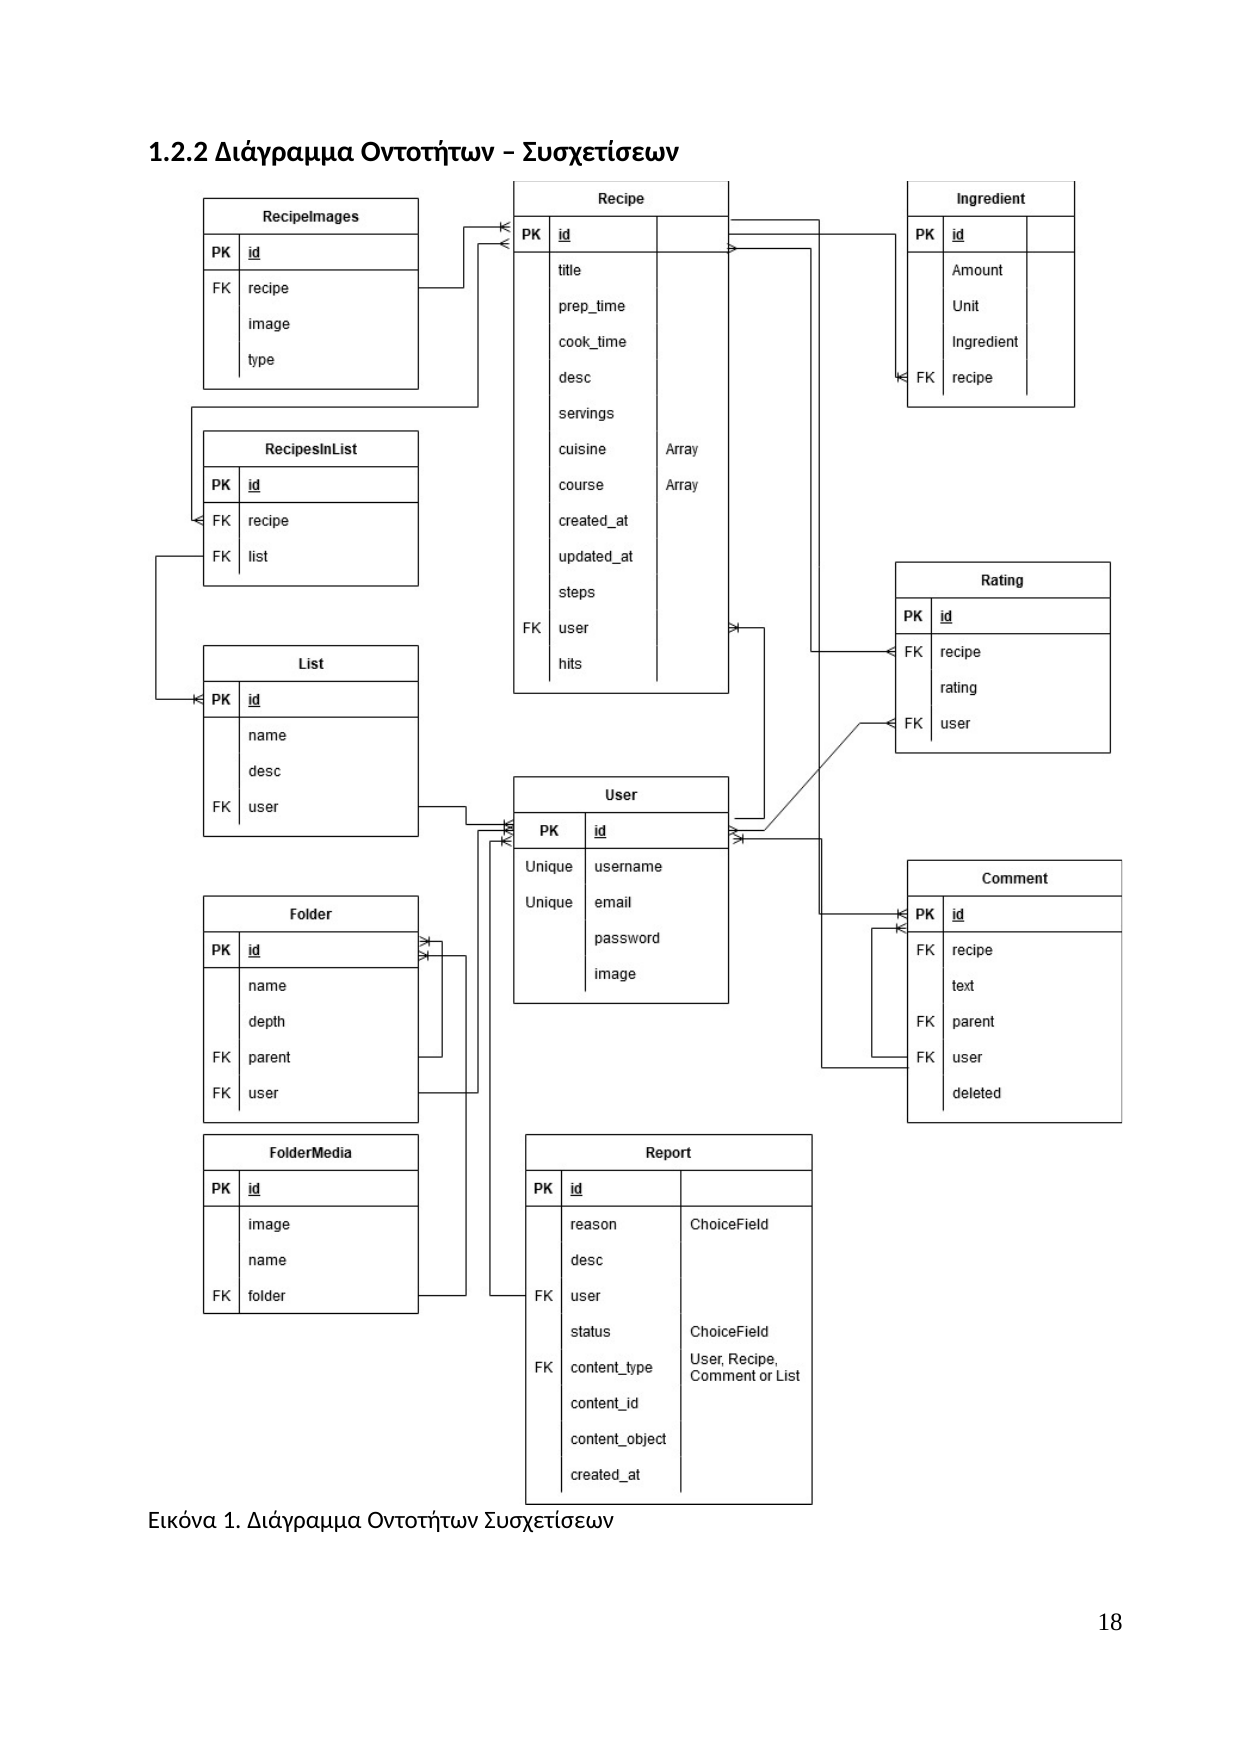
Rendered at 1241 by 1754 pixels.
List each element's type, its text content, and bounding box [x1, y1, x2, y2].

picture [147, 181, 1123, 1505]
subtitle 1.2.2 Διάγραμμα Οντοτήτων – Συσχετίσεων [148, 133, 1122, 168]
text Εικόνα 1. Διάγραμμα Οντοτήτων Συσχετίσεων [148, 1505, 1122, 1535]
